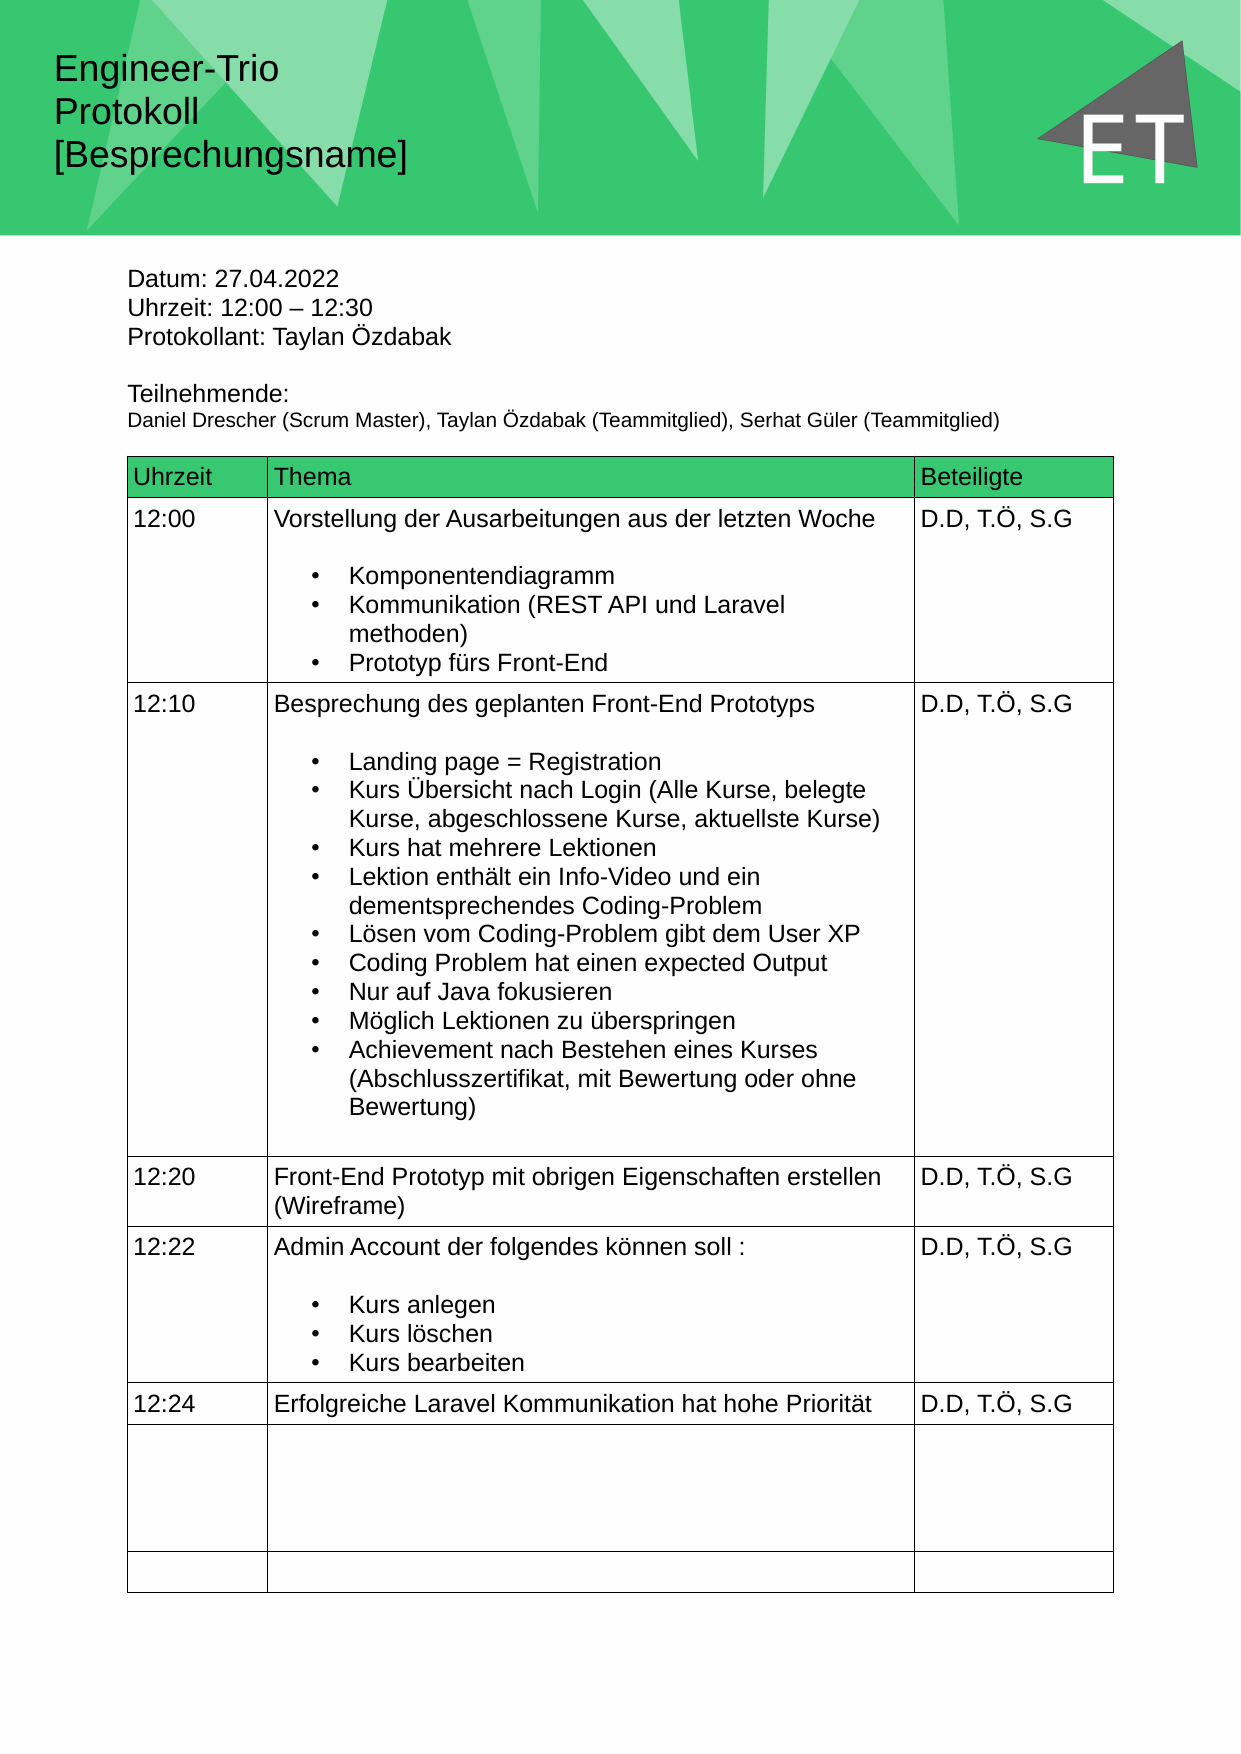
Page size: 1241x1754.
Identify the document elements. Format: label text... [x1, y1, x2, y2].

text Protokollant: Taylan Özdabak [127, 321, 1113, 350]
table_cell 12:00 [128, 498, 267, 682]
table_cell Admin Account der folgendes können soll : Kurs anlegen Kurs löschen Kurs bearbeiten [268, 1227, 914, 1382]
table_cell Besprechung des geplanten Front-End Prototyps Landing page = Registration Kurs Übersicht nach Login (Alle Kurse, belegte Kurse, abgeschlossene Kurse, aktuellste Kurse) Kurs hat mehrere Lektionen Lektion enthält ein Info-Video und ein dementsprechendes Coding-Problem Lösen vom Coding-Problem gibt dem User XP Coding Problem hat einen expected Output Nur auf Java fokusieren Möglich Lektionen zu überspringen Achievement nach Bestehen eines Kurses (Abschlusszertifikat, mit Bewertung oder ohne Bewertung) [268, 683, 914, 1156]
table_cell 12:22 [128, 1227, 267, 1382]
table_cell D.D, T.Ö, S.G [915, 1227, 1113, 1382]
table_cell D.D, T.Ö, S.G [915, 683, 1113, 1156]
table_cell D.D, T.Ö, S.G [915, 1383, 1113, 1423]
table_cell [268, 1552, 914, 1592]
table_header Uhrzeit [128, 457, 267, 497]
table_cell [128, 1425, 267, 1551]
table_cell [915, 1552, 1113, 1592]
text Daniel Drescher (Scrum Master), Taylan Özdabak (Teammitglied), Serhat Güler (Teammitglied) [127, 408, 1113, 432]
table_cell 12:10 [128, 683, 267, 1156]
table_cell D.D, T.Ö, S.G [915, 1157, 1113, 1226]
table_header Beteiligte [915, 457, 1113, 497]
text Teilnehmende: [127, 379, 1113, 408]
table_cell [128, 1552, 267, 1592]
table_header Thema [268, 457, 914, 497]
table_cell D.D, T.Ö, S.G [915, 498, 1113, 682]
table_cell Vorstellung der Ausarbeitungen aus der letzten Woche Komponentendiagramm Kommunikation (REST API und Laravel methoden) Prototyp fürs Front-End [268, 498, 914, 682]
table_cell Erfolgreiche Laravel Kommunikation hat hohe Priorität [268, 1383, 914, 1423]
text Datum: 27.04.2022 [127, 264, 1113, 293]
table_cell Front-End Prototyp mit obrigen Eigenschaften erstellen (Wireframe) [268, 1157, 914, 1226]
table_cell [915, 1425, 1113, 1551]
table_cell [268, 1425, 914, 1551]
text Uhrzeit: 12:00 – 12:30 [127, 293, 1113, 321]
table_cell 12:24 [128, 1383, 267, 1423]
table_cell 12:20 [128, 1157, 267, 1226]
